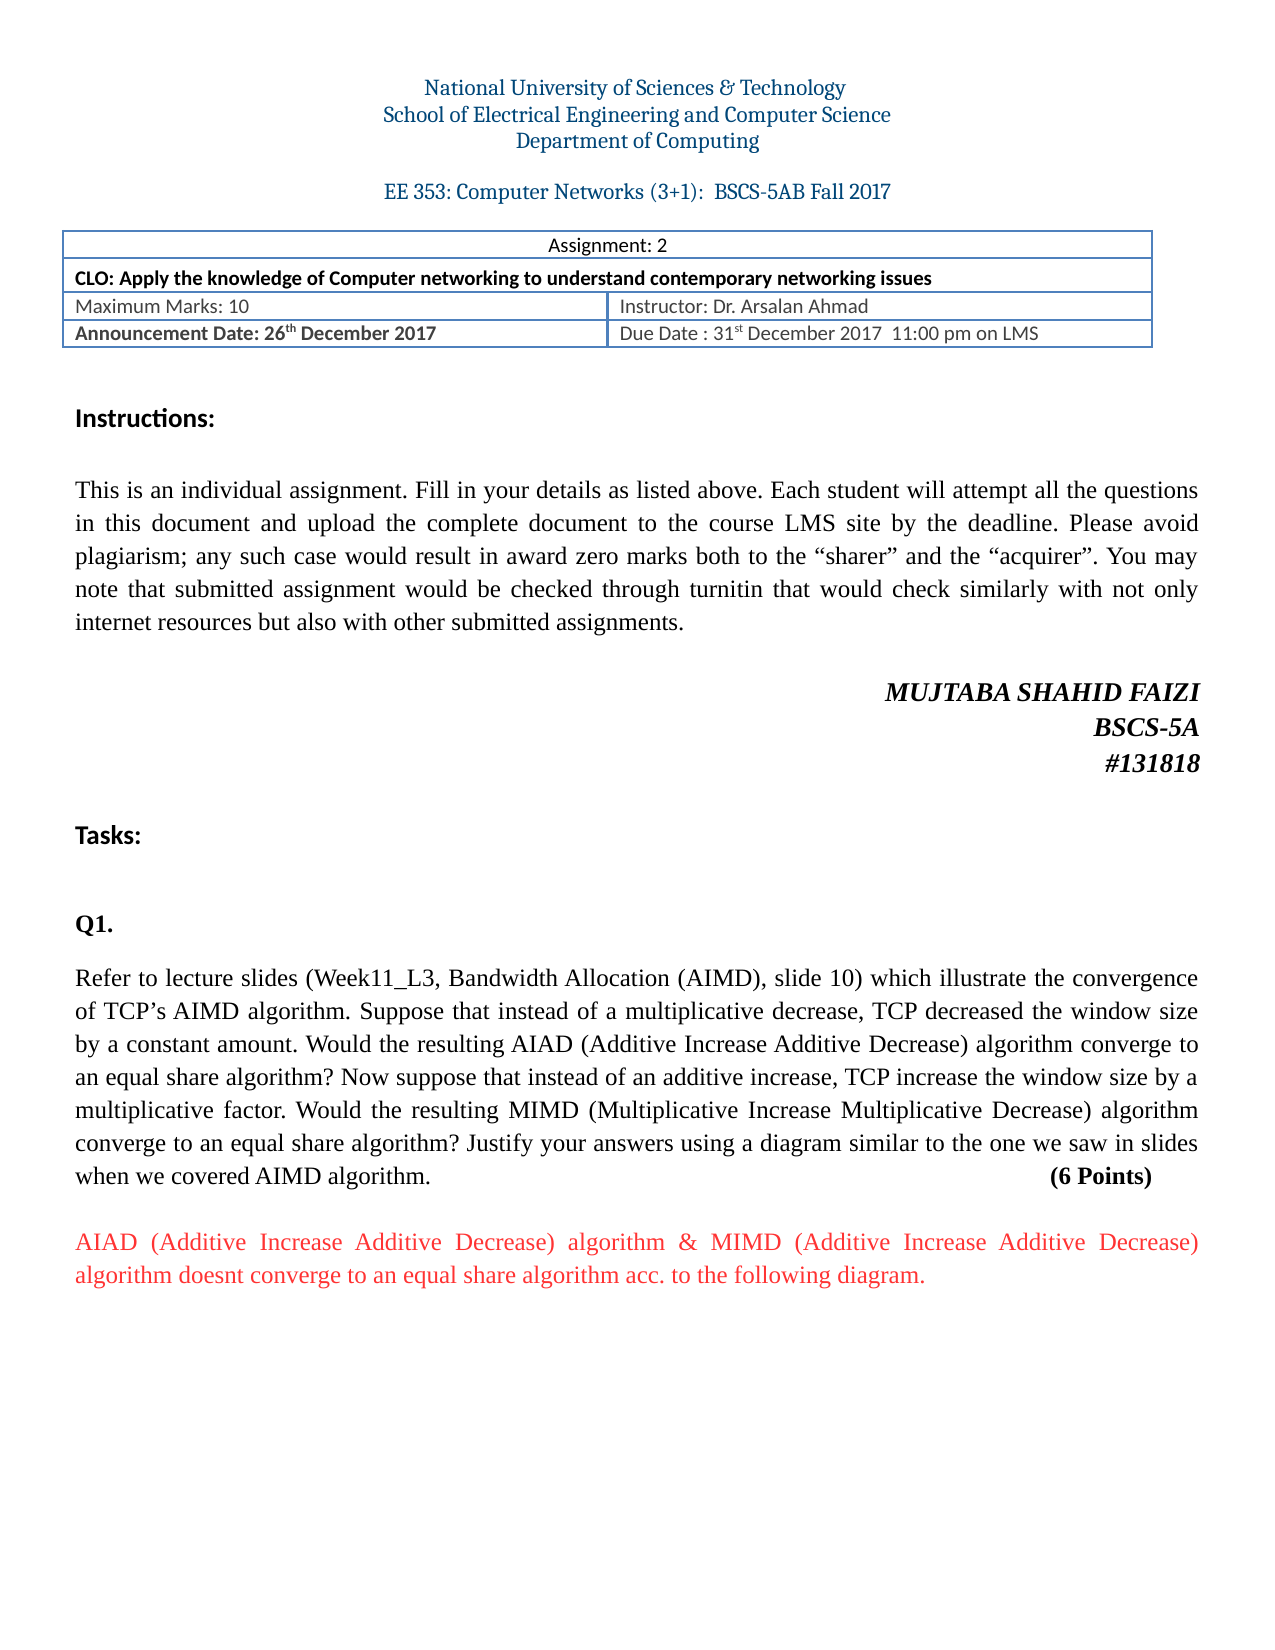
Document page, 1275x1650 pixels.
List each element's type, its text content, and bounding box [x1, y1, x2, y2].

text EE 353: Computer Networks (3+1): BSCS-5AB Fall 2017 [75, 179, 1200, 205]
text Q1. [75, 909, 1200, 938]
table_cell Instructor: Dr. Arsalan Ahmad [609, 293, 1151, 318]
text Instructions: [75, 401, 1200, 434]
table_cell Due Date : 31st December 2017 11:00 pm on LMS [609, 321, 1151, 346]
text School of Electrical Engineering and Computer Science [75, 101, 1200, 128]
table_header Assignment: 2 [64, 232, 1151, 257]
text This is an individual assignment. Fill in your details as listed above. Each student will attempt all the questions in this document and upload the complete document to the course LMS site by the deadline. Please avoid plagiarism; any such case would result in award zero marks both to the “sharer” and the “acquirer”. You may note that submitted assignment would be checked through turnitin that would check similarly with not only internet resources but also with other submitted assignments. [75, 475, 1200, 636]
text Refer to lecture slides (Week11_L3, Bandwidth Allocation (AIMD), slide 10) which illustrate the convergence of TCP’s AIMD algorithm. Suppose that instead of a multiplicative decrease, TCP decreased the window size by a constant amount. Would the resulting AIAD (Additive Increase Additive Decrease) algorithm converge to an equal share algorithm? Now suppose that instead of an additive increase, TCP increase the window size by a multiplicative factor. Would the resulting MIMD (Multiplicative Increase Multiplicative Decrease) algorithm converge to an equal share algorithm? Justify your answers using a diagram similar to the one we saw in slides when we covered AIMD algorithm. (6 Points) [75, 963, 1200, 1190]
text MUJTABA SHAHID FAIZI [75, 676, 1200, 707]
table_cell CLO: Apply the knowledge of Computer networking to understand contemporary networking issues [64, 259, 1151, 291]
text AIAD (Additive Increase Additive Decrease) algorithm & MIMD (Additive Increase Additive Decrease) algorithm doesnt converge to an equal share algorithm acc. to the following diagram. [75, 1227, 1200, 1289]
text #131818 [75, 747, 1200, 778]
text BSCS-5A [75, 711, 1200, 742]
table_cell Maximum Marks: 10 [64, 293, 606, 318]
text Tasks: [75, 818, 1200, 852]
table_cell Announcement Date: 26th December 2017 [64, 321, 606, 346]
text National University of Sciences & Technology [75, 75, 1200, 101]
text Department of Computing [75, 128, 1200, 154]
